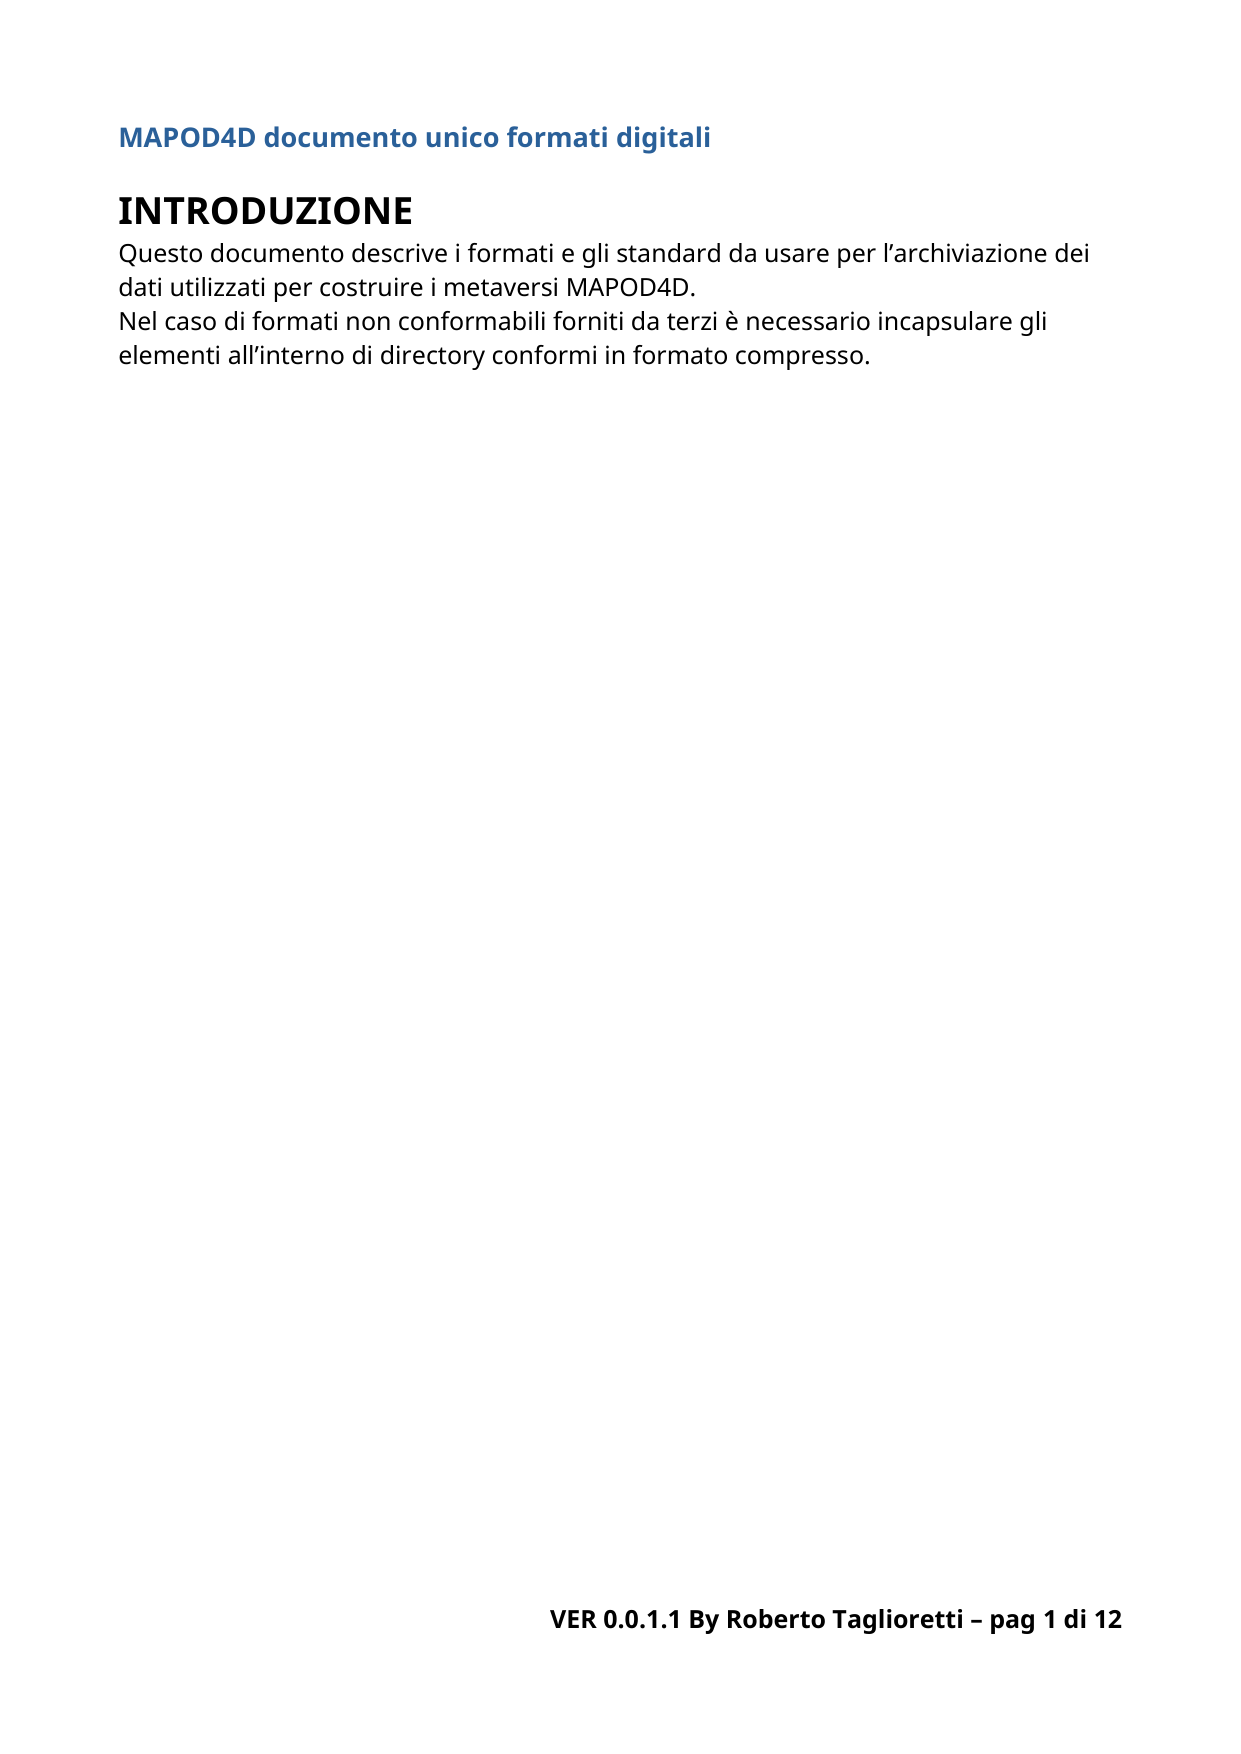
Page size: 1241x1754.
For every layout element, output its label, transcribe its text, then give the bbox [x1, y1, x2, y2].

text Nel caso di formati non conformabili forniti da terzi è necessario incapsulare gli elementi all’interno di directory conformi in formato compresso. [118, 304, 1122, 372]
text INTRODUZIONE [118, 184, 1122, 236]
text Questo documento descrive i formati e gli standard da usare per l’archiviazione dei dati utilizzati per costruire i metaversi MAPOD4D. [118, 236, 1122, 304]
